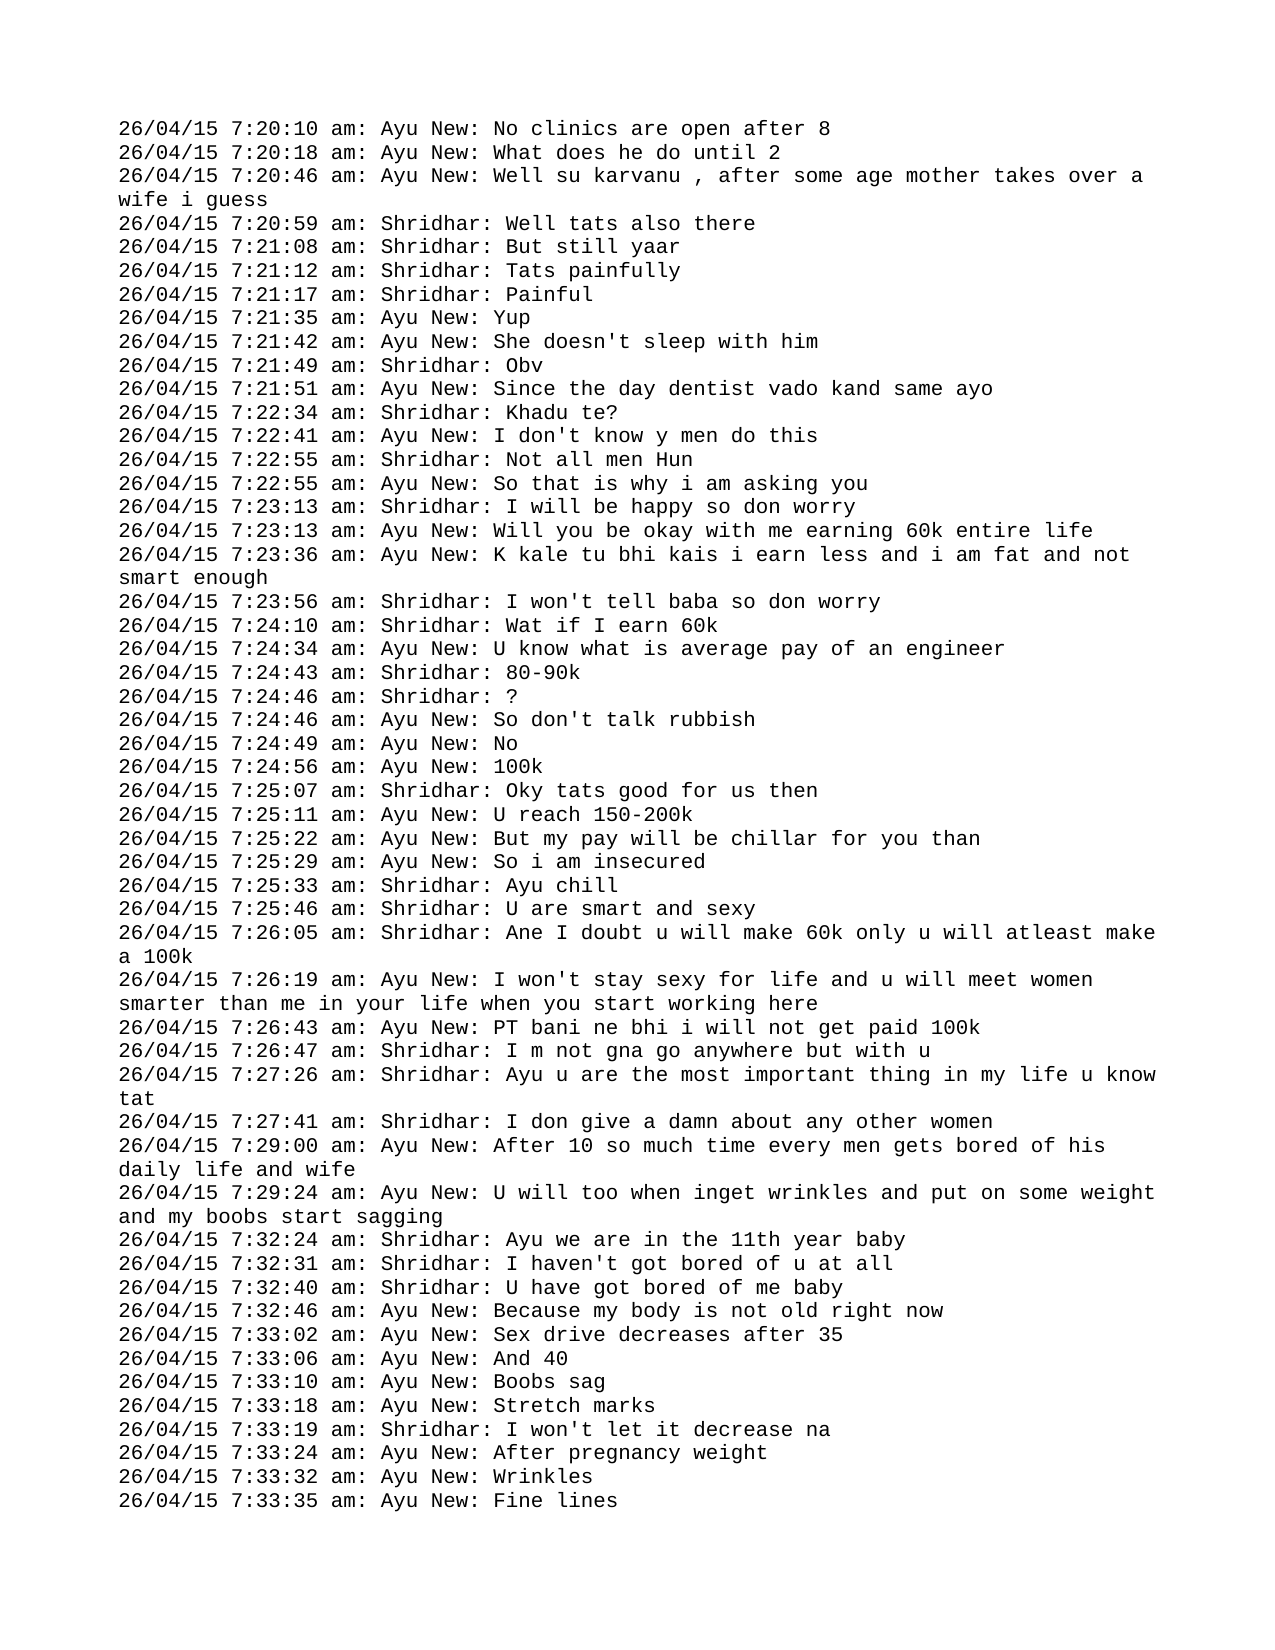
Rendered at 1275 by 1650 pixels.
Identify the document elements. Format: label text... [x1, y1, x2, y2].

text 26/04/15 7:24:10 am: Shridhar: Wat if I earn 60k [118, 615, 1157, 638]
text 26/04/15 7:23:13 am: Shridhar: I will be happy so don worry [118, 496, 1157, 520]
text 26/04/15 7:26:43 am: Ayu New: PT bani ne bhi i will not get paid 100k [118, 1017, 1157, 1040]
text 26/04/15 7:21:49 am: Shridhar: Obv [118, 354, 1157, 378]
text 26/04/15 7:24:43 am: Shridhar: 80-90k [118, 662, 1157, 686]
text 26/04/15 7:25:11 am: Ayu New: U reach 150-200k [118, 804, 1157, 827]
text 26/04/15 7:29:24 am: Ayu New: U will too when inget wrinkles and put on some weight and my boobs start sagging [118, 1182, 1157, 1229]
text 26/04/15 7:22:55 am: Shridhar: Not all men Hun [118, 449, 1157, 473]
text 26/04/15 7:33:02 am: Ayu New: Sex drive decreases after 35 [118, 1324, 1157, 1348]
text 26/04/15 7:25:33 am: Shridhar: Ayu chill [118, 875, 1157, 898]
text 26/04/15 7:27:26 am: Shridhar: Ayu u are the most important thing in my life u know tat [118, 1064, 1157, 1111]
text 26/04/15 7:21:51 am: Ayu New: Since the day dentist vado kand same ayo [118, 378, 1157, 402]
text 26/04/15 7:24:49 am: Ayu New: No [118, 733, 1157, 757]
text 26/04/15 7:32:31 am: Shridhar: I haven't got bored of u at all [118, 1253, 1157, 1277]
text 26/04/15 7:33:24 am: Ayu New: After pregnancy weight [118, 1442, 1157, 1466]
text 26/04/15 7:25:46 am: Shridhar: U are smart and sexy [118, 898, 1157, 922]
text 26/04/15 7:25:29 am: Ayu New: So i am insecured [118, 851, 1157, 875]
text 26/04/15 7:24:56 am: Ayu New: 100k [118, 757, 1157, 780]
text 26/04/15 7:20:46 am: Ayu New: Well su karvanu , after some age mother takes over a wife i guess [118, 165, 1157, 213]
text 26/04/15 7:33:06 am: Ayu New: And 40 [118, 1348, 1157, 1371]
text 26/04/15 7:26:19 am: Ayu New: I won't stay sexy for life and u will meet women smarter than me in your life when you start working here [118, 969, 1157, 1017]
text 26/04/15 7:24:46 am: Ayu New: So don't talk rubbish [118, 709, 1157, 733]
text 26/04/15 7:26:05 am: Shridhar: Ane I doubt u will make 60k only u will atleast make a 100k [118, 922, 1157, 969]
text 26/04/15 7:23:36 am: Ayu New: K kale tu bhi kais i earn less and i am fat and not smart enough [118, 544, 1157, 591]
text 26/04/15 7:20:10 am: Ayu New: No clinics are open after 8 [118, 118, 1157, 142]
text 26/04/15 7:24:46 am: Shridhar: ? [118, 686, 1157, 709]
text 26/04/15 7:21:17 am: Shridhar: Painful [118, 284, 1157, 307]
text 26/04/15 7:25:07 am: Shridhar: Oky tats good for us then [118, 780, 1157, 804]
text 26/04/15 7:33:19 am: Shridhar: I won't let it decrease na [118, 1419, 1157, 1442]
text 26/04/15 7:21:42 am: Ayu New: She doesn't sleep with him [118, 331, 1157, 354]
text 26/04/15 7:22:55 am: Ayu New: So that is why i am asking you [118, 473, 1157, 496]
text 26/04/15 7:32:24 am: Shridhar: Ayu we are in the 11th year baby [118, 1229, 1157, 1253]
text 26/04/15 7:33:32 am: Ayu New: Wrinkles [118, 1466, 1157, 1489]
text 26/04/15 7:33:10 am: Ayu New: Boobs sag [118, 1371, 1157, 1395]
text 26/04/15 7:20:59 am: Shridhar: Well tats also there [118, 213, 1157, 236]
text 26/04/15 7:25:22 am: Ayu New: But my pay will be chillar for you than [118, 827, 1157, 851]
text 26/04/15 7:27:41 am: Shridhar: I don give a damn about any other women [118, 1111, 1157, 1135]
text 26/04/15 7:20:18 am: Ayu New: What does he do until 2 [118, 142, 1157, 165]
text 26/04/15 7:23:13 am: Ayu New: Will you be okay with me earning 60k entire life [118, 520, 1157, 544]
text 26/04/15 7:22:34 am: Shridhar: Khadu te? [118, 402, 1157, 426]
text 26/04/15 7:32:46 am: Ayu New: Because my body is not old right now [118, 1300, 1157, 1324]
text 26/04/15 7:33:35 am: Ayu New: Fine lines [118, 1489, 1157, 1513]
text 26/04/15 7:21:08 am: Shridhar: But still yaar [118, 236, 1157, 260]
text 26/04/15 7:22:41 am: Ayu New: I don't know y men do this [118, 426, 1157, 449]
text 26/04/15 7:24:34 am: Ayu New: U know what is average pay of an engineer [118, 638, 1157, 662]
text 26/04/15 7:26:47 am: Shridhar: I m not gna go anywhere but with u [118, 1040, 1157, 1064]
text 26/04/15 7:32:40 am: Shridhar: U have got bored of me baby [118, 1277, 1157, 1300]
text 26/04/15 7:21:35 am: Ayu New: Yup [118, 307, 1157, 331]
text 26/04/15 7:33:18 am: Ayu New: Stretch marks [118, 1395, 1157, 1419]
text 26/04/15 7:23:56 am: Shridhar: I won't tell baba so don worry [118, 591, 1157, 615]
text 26/04/15 7:21:12 am: Shridhar: Tats painfully [118, 260, 1157, 284]
text 26/04/15 7:29:00 am: Ayu New: After 10 so much time every men gets bored of his daily life and wife [118, 1135, 1157, 1182]
